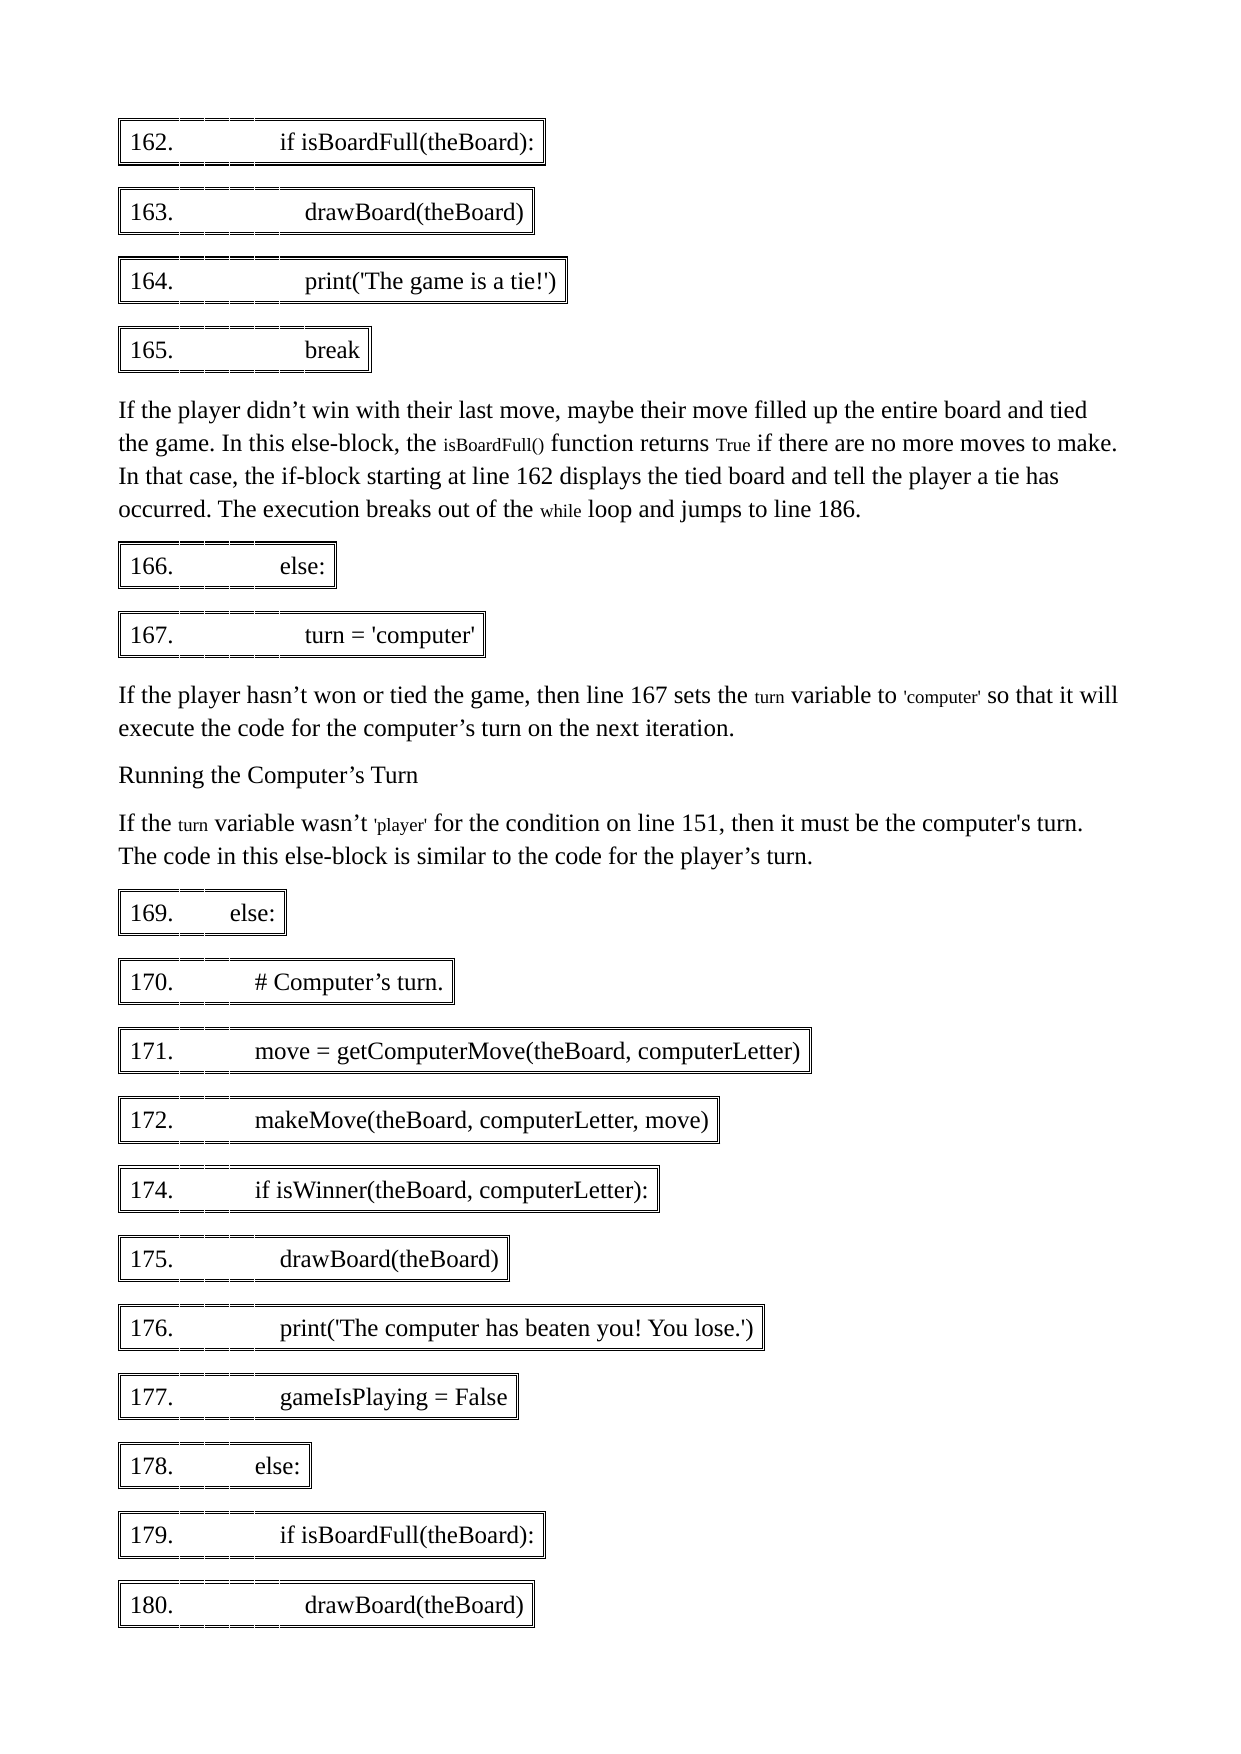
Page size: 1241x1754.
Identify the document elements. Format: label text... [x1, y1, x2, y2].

text 179. if isBoardFull(theBoard): [546, 1511, 1122, 1559]
text [720, 1096, 1122, 1144]
text 166. else: [121, 545, 334, 586]
text 162. if isBoardFull(theBoard): [121, 121, 543, 162]
text [337, 541, 1122, 589]
text 174. if isWinner(theBoard, computerLetter): [660, 1165, 1122, 1213]
text 176. print('The computer has beaten you! You lose.') [121, 1307, 762, 1348]
text [568, 256, 1122, 304]
text Running the Computer’s Turn [118, 760, 1122, 789]
text 167. turn = 'computer' [121, 614, 483, 655]
text 177. gameIsPlaying = False [121, 1376, 516, 1417]
text [765, 1304, 1122, 1351]
text [510, 1234, 1122, 1282]
text 164. print('The game is a tie!') [121, 260, 565, 301]
text 175. drawBoard(theBoard) [121, 1238, 507, 1279]
text [535, 1580, 1122, 1628]
text 172. makeMove(theBoard, computerLetter, move) [121, 1099, 717, 1141]
text 170. # Computer’s turn. [121, 961, 452, 1002]
text 163. drawBoard(theBoard) [121, 190, 532, 232]
text If the player hasn’t won or tied the game, then line 167 sets the turn variable to 'computer' so that it will execute the code for the computer’s turn on the next iteration. [118, 680, 1122, 742]
text If the player didn’t win with their last move, maybe their move filled up the entire board and tied the game. In this else-block, the isBoardFull() function returns True if there are no more moves to make. In that case, the if-block starting at line 162 displays the tied board and tell the player a tie has occurred. The execution breaks out of the while loop and jumps to line 186. [118, 395, 1122, 523]
text [486, 611, 1122, 658]
text 180. drawBoard(theBoard) [121, 1584, 532, 1625]
text 171. move = getComputerMove(theBoard, computerLetter) [121, 1030, 809, 1071]
text [812, 1027, 1122, 1074]
text [535, 187, 1122, 235]
text [287, 889, 1122, 936]
text [455, 958, 1122, 1005]
text 165. break [121, 329, 368, 370]
text [312, 1442, 1122, 1489]
text [372, 326, 1122, 373]
text 178. else: [121, 1445, 309, 1486]
text 169. else: [121, 892, 284, 933]
text If the turn variable wasn’t 'player' for the condition on line 151, then it must be the computer's turn. The code in this else-block is similar to the code for the player’s turn. [118, 808, 1122, 870]
text [546, 118, 1122, 166]
text [519, 1373, 1122, 1420]
